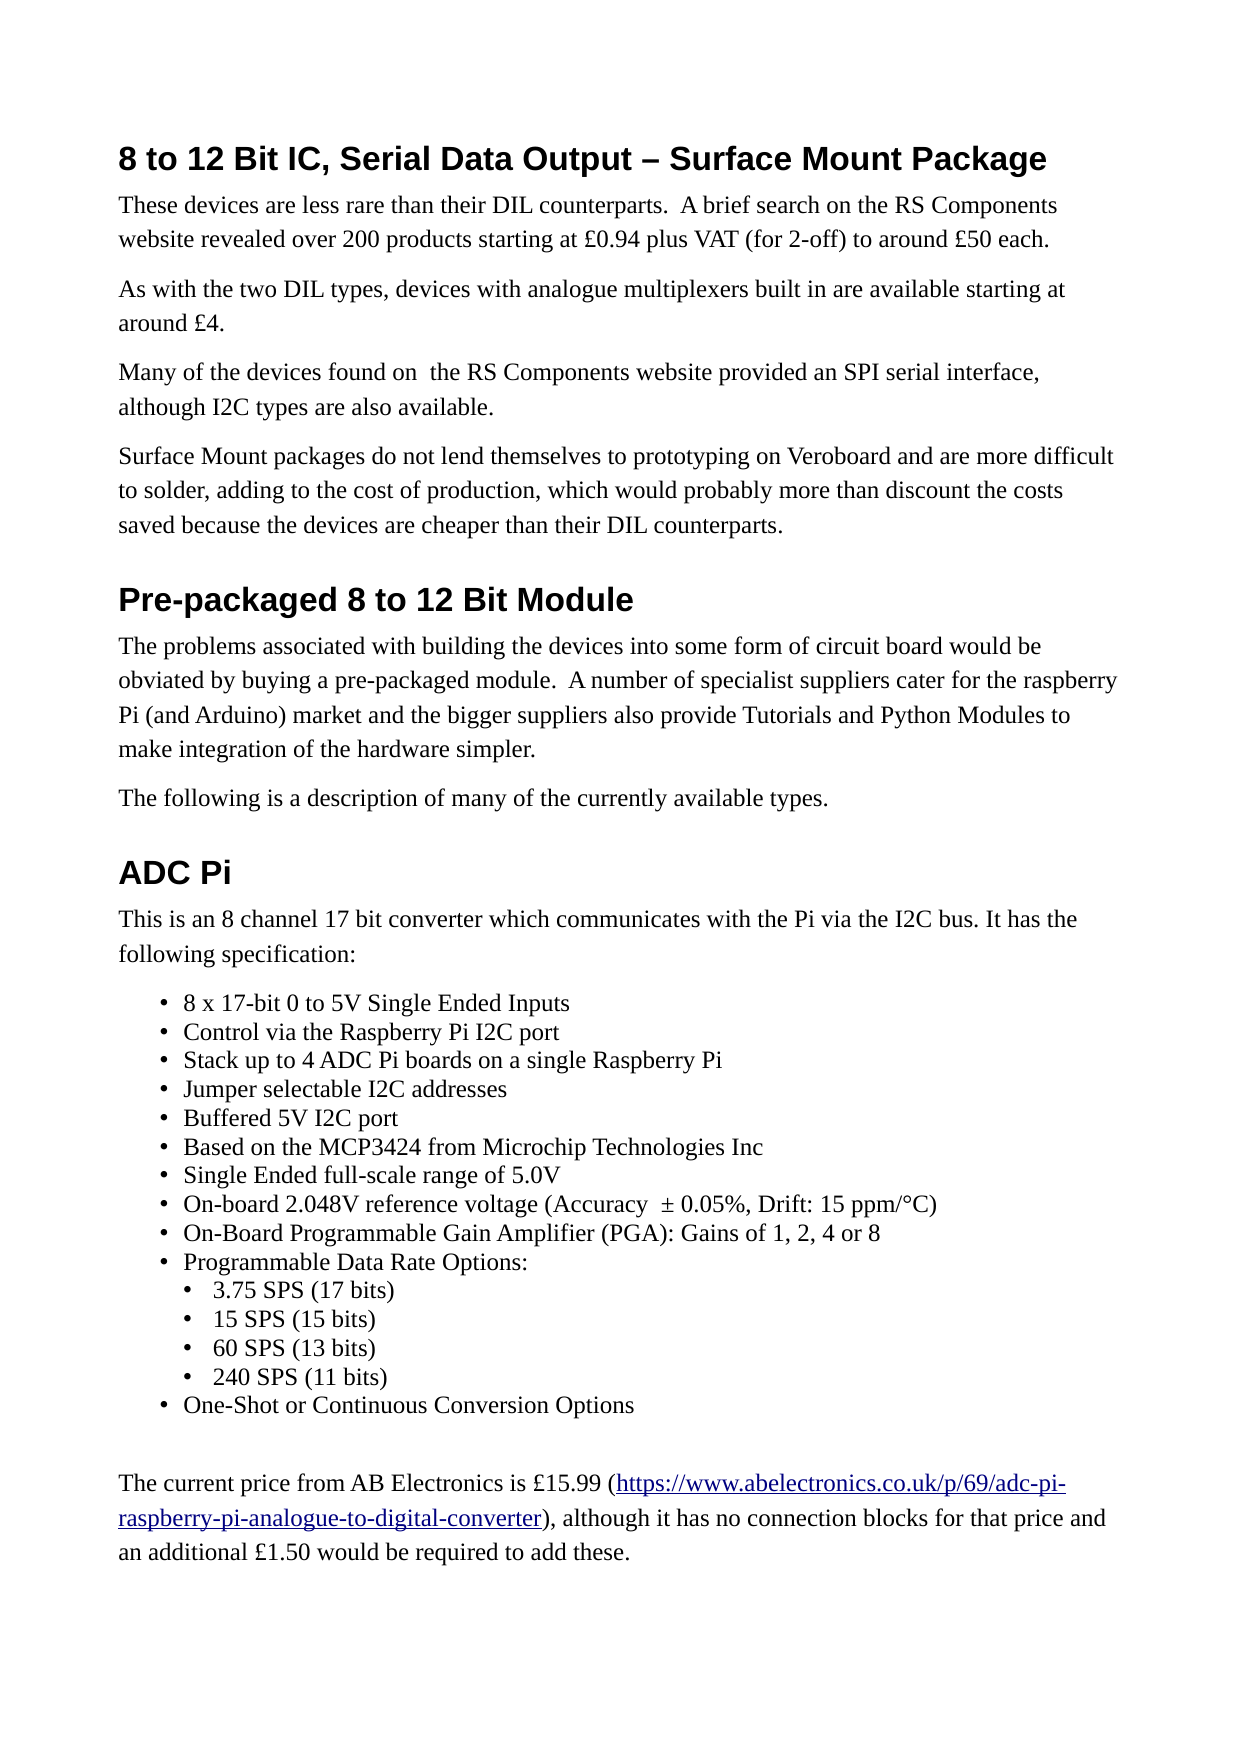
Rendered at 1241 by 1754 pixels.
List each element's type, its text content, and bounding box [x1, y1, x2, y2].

text This is an 8 channel 17 bit converter which communicates with the Pi via the I2C bus. It has the following specification: [118, 904, 1122, 967]
text The problems associated with building the devices into some form of circuit board would be obviated by buying a pre-packaged module. A number of specialist suppliers cater for the raspberry Pi (and Arduino) market and the bigger suppliers also provide Tutorials and Python Modules to make integration of the hardware simpler. [118, 631, 1122, 763]
text The following is a description of many of the currently available types. [118, 783, 1122, 812]
list Control via the Raspberry Pi I2C port [159, 1017, 1122, 1045]
list Stack up to 4 ADC Pi boards on a single Raspberry Pi [159, 1045, 1122, 1074]
list Programmable Data Rate Options: [159, 1247, 1122, 1275]
list 60 SPS (13 bits) [183, 1333, 1122, 1362]
list On-Board Programmable Gain Amplifier (PGA): Gains of 1, 2, 4 or 8 [159, 1218, 1122, 1247]
text The current price from AB Electronics is £15.99 (https://www.abelectronics.co.uk/p/69/adc-pi-raspberry-pi-analogue-to-digital-converter), although it has no connection blocks for that price and an additional £1.50 would be required to add these. [118, 1468, 1122, 1566]
list Based on the MCP3424 from Microchip Technologies Inc [159, 1132, 1122, 1160]
list Buffered 5V I2C port [159, 1103, 1122, 1132]
list On-board 2.048V reference voltage (Accuracy ± 0.05%, Drift: 15 ppm/°C) [159, 1189, 1122, 1218]
text As with the two DIL types, devices with analogue multiplexers built in are available starting at around £4. [118, 274, 1122, 337]
list Single Ended full-scale range of 5.0V [159, 1160, 1122, 1189]
list 240 SPS (11 bits) [183, 1362, 1122, 1390]
list One-Shot or Continuous Conversion Options [159, 1390, 1122, 1419]
subtitle Pre-packaged 8 to 12 Bit Module [118, 579, 1122, 618]
text Surface Mount packages do not lend themselves to prototyping on Veroboard and are more difficult to solder, adding to the cost of production, which would probably more than discount the costs saved because the devices are cheaper than their DIL counterparts. [118, 441, 1122, 538]
subtitle ADC Pi [118, 853, 1122, 892]
list 8 x 17-bit 0 to 5V Single Ended Inputs [159, 988, 1122, 1017]
subtitle 8 to 12 Bit IC, Serial Data Output – Surface Mount Package [118, 139, 1122, 178]
list 3.75 SPS (17 bits) [183, 1275, 1122, 1304]
list 15 SPS (15 bits) [183, 1304, 1122, 1333]
text These devices are less rare than their DIL counterparts. A brief search on the RS Components website revealed over 200 products starting at £0.94 plus VAT (for 2-off) to around £50 each. [118, 190, 1122, 253]
text Many of the devices found on the RS Components website provided an SPI serial interface, although I2C types are also available. [118, 357, 1122, 420]
list Jumper selectable I2C addresses [159, 1074, 1122, 1103]
